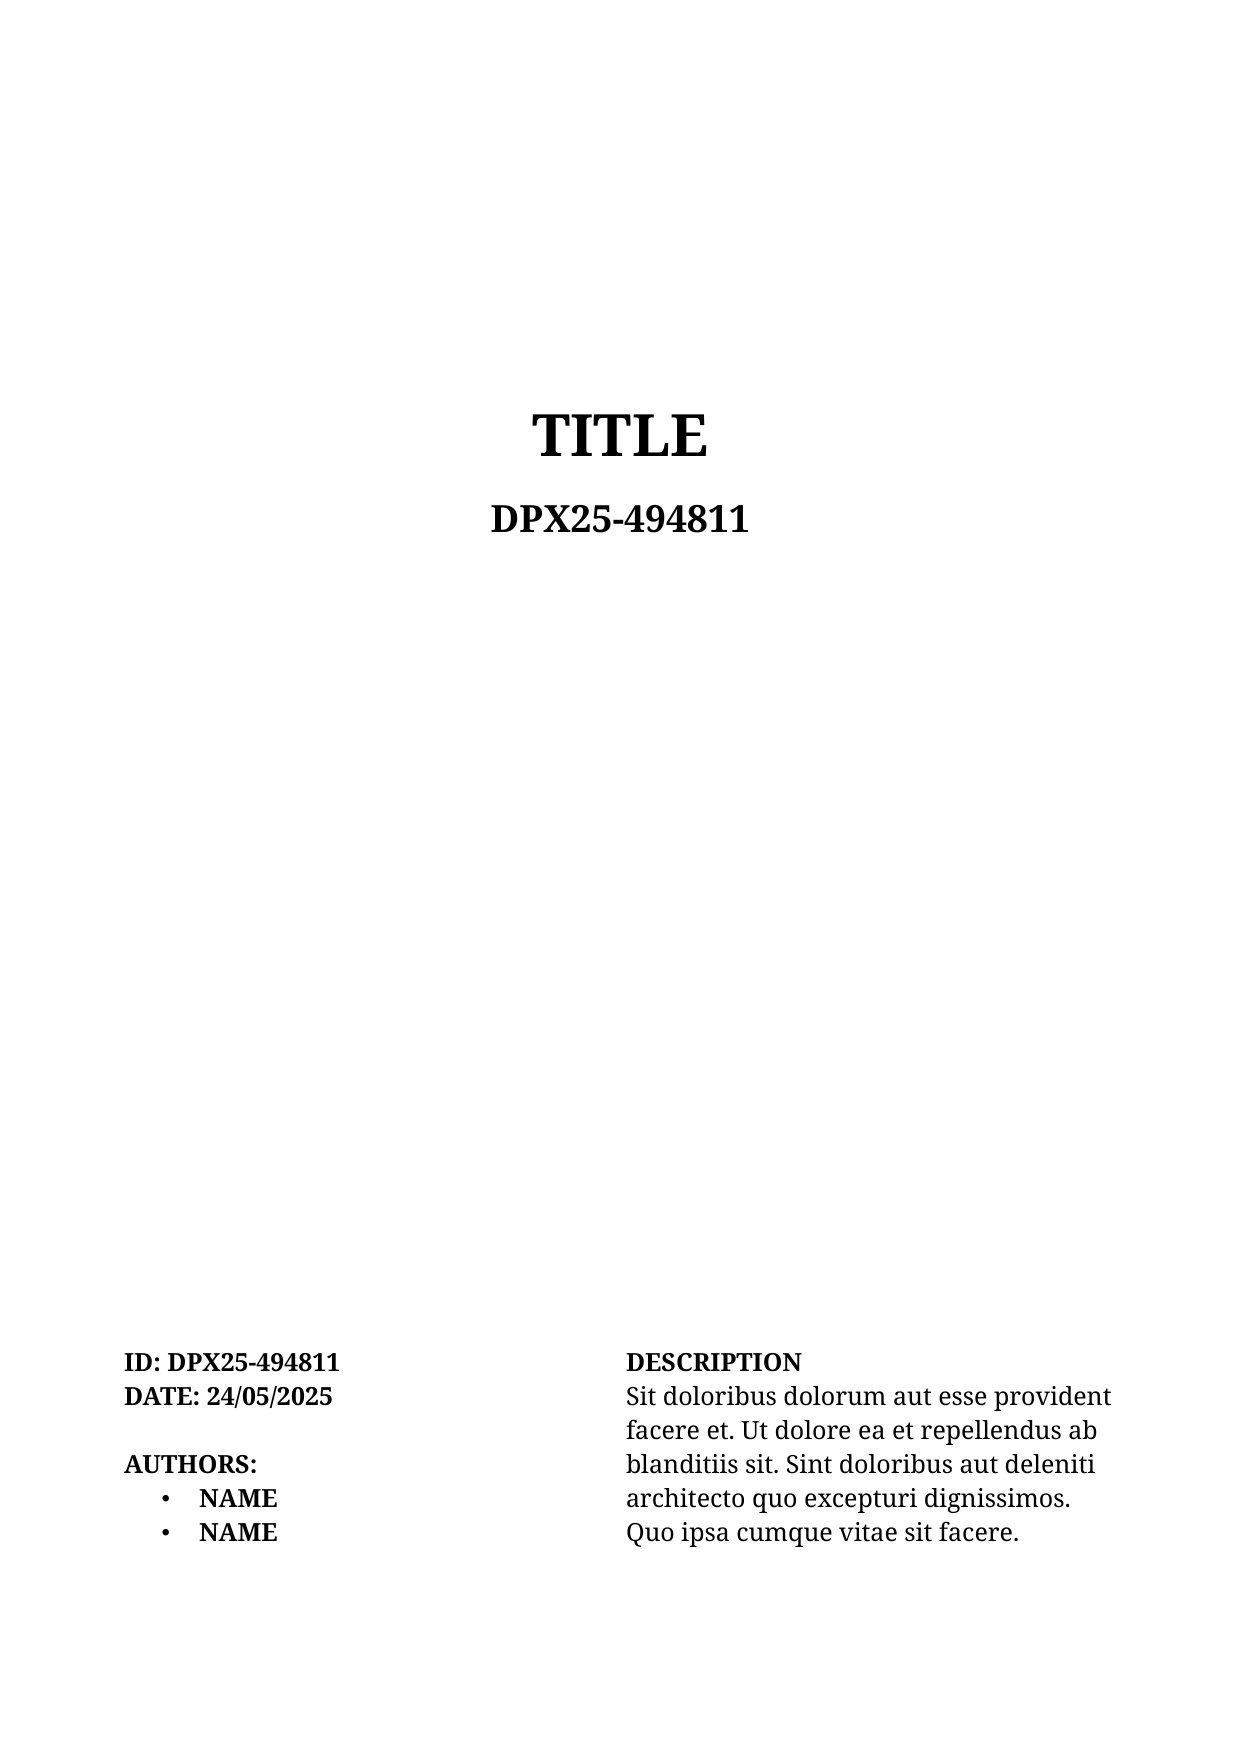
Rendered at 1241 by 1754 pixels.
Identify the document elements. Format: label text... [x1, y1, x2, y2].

table_header DESCRIPTION Sit doloribus dolorum aut esse provident facere et. Ut dolore ea et repellendus ab blanditiis sit. Sint doloribus aut deleniti architecto quo excepturi dignissimos. Quo ipsa cumque vitae sit facere. [620, 1339, 1122, 1555]
subtitle DPX25-494811 [118, 492, 1122, 543]
title TITLE [118, 394, 1122, 473]
table_header ID: DPX25-494811 DATE: 24/05/2025 AUTHORS: NAME NAME NAME COPYRIGHTS: © 2025 NAME [118, 1339, 620, 1555]
